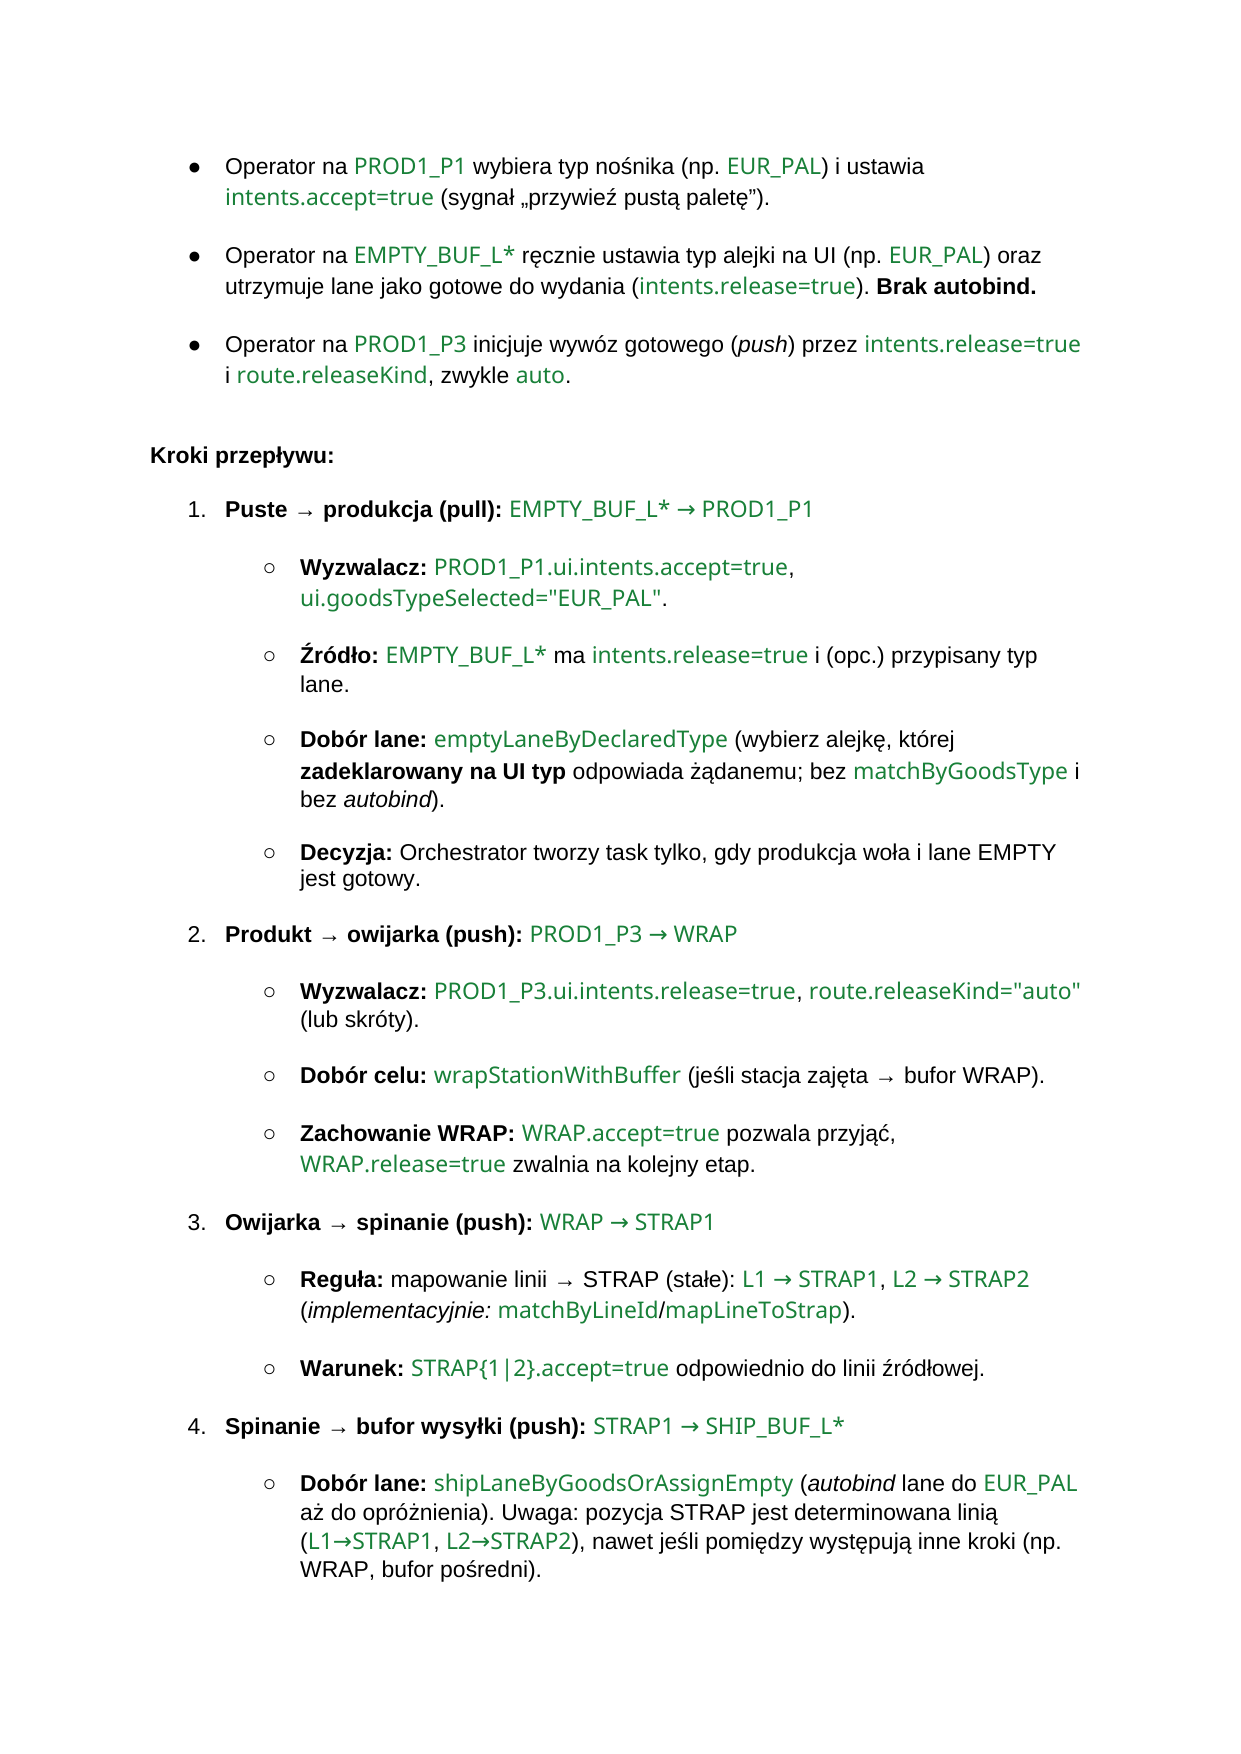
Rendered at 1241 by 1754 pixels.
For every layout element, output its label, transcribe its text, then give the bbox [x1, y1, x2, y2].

list Owijarka → spinanie (push): WRAP → STRAP1 [187, 1206, 1090, 1263]
list Wyzwalacz: PROD1_P1.ui.intents.accept=true, ui.goodsTypeSelected="EUR_PAL". [262, 551, 1090, 639]
list Warunek: STRAP{1|2}.accept=true odpowiednio do linii źródłowej. [262, 1352, 1090, 1410]
list Zachowanie WRAP: WRAP.accept=true pozwala przyjąć, WRAP.release=true zwalnia na kolejny etap. [262, 1117, 1090, 1206]
text Kroki przepływu: [150, 442, 1090, 468]
list Produkt → owijarka (push): PROD1_P3 → WRAP [187, 918, 1090, 975]
list Operator na EMPTY_BUF_L* ręcznie ustawia typ alejki na UI (np. EUR_PAL) oraz utrzymuje lane jako gotowe do wydania (intents.release=true). Brak autobind. [187, 239, 1090, 328]
list Dobór lane: emptyLaneByDeclaredType (wybierz alejkę, której zadeklarowany na UI typ odpowiada żądanemu; bez matchByGoodsType i bez autobind). [262, 723, 1090, 838]
list Wyzwalacz: PROD1_P3.ui.intents.release=true, route.releaseKind="auto" (lub skróty). [262, 975, 1090, 1059]
list Źródło: EMPTY_BUF_L* ma intents.release=true i (opc.) przypisany typ lane. [262, 639, 1090, 723]
list Reguła: mapowanie linii → STRAP (stałe): L1 → STRAP1, L2 → STRAP2 (implementacyjnie: matchByLineId/mapLineToStrap). [262, 1263, 1090, 1352]
list Spinanie → bufor wysyłki (push): STRAP1 → SHIP_BUF_L* [187, 1410, 1090, 1467]
list Dobór celu: wrapStationWithBuffer (jeśli stacja zajęta → bufor WRAP). [262, 1059, 1090, 1117]
list Dobór lane: shipLaneByGoodsOrAssignEmpty (autobind lane do EUR_PAL aż do opróżnienia). Uwaga: pozycja STRAP jest determinowana linią (L1→STRAP1, L2→STRAP2), nawet jeśli pomiędzy występują inne kroki (np. WRAP, bufor pośredni). [262, 1467, 1090, 1582]
list Operator na PROD1_P1 wybiera typ nośnika (np. EUR_PAL) i ustawia intents.accept=true (sygnał „przywieź pustą paletę”). [187, 150, 1090, 239]
list Decyzja: Orchestrator tworzy task tylko, gdy produkcja woła i lane EMPTY jest gotowy. [262, 838, 1090, 918]
list Puste → produkcja (pull): EMPTY_BUF_L* → PROD1_P1 [187, 493, 1090, 551]
list Operator na PROD1_P3 inicjuje wywóz gotowego (push) przez intents.release=true i route.releaseKind, zwykle auto. [187, 328, 1090, 417]
